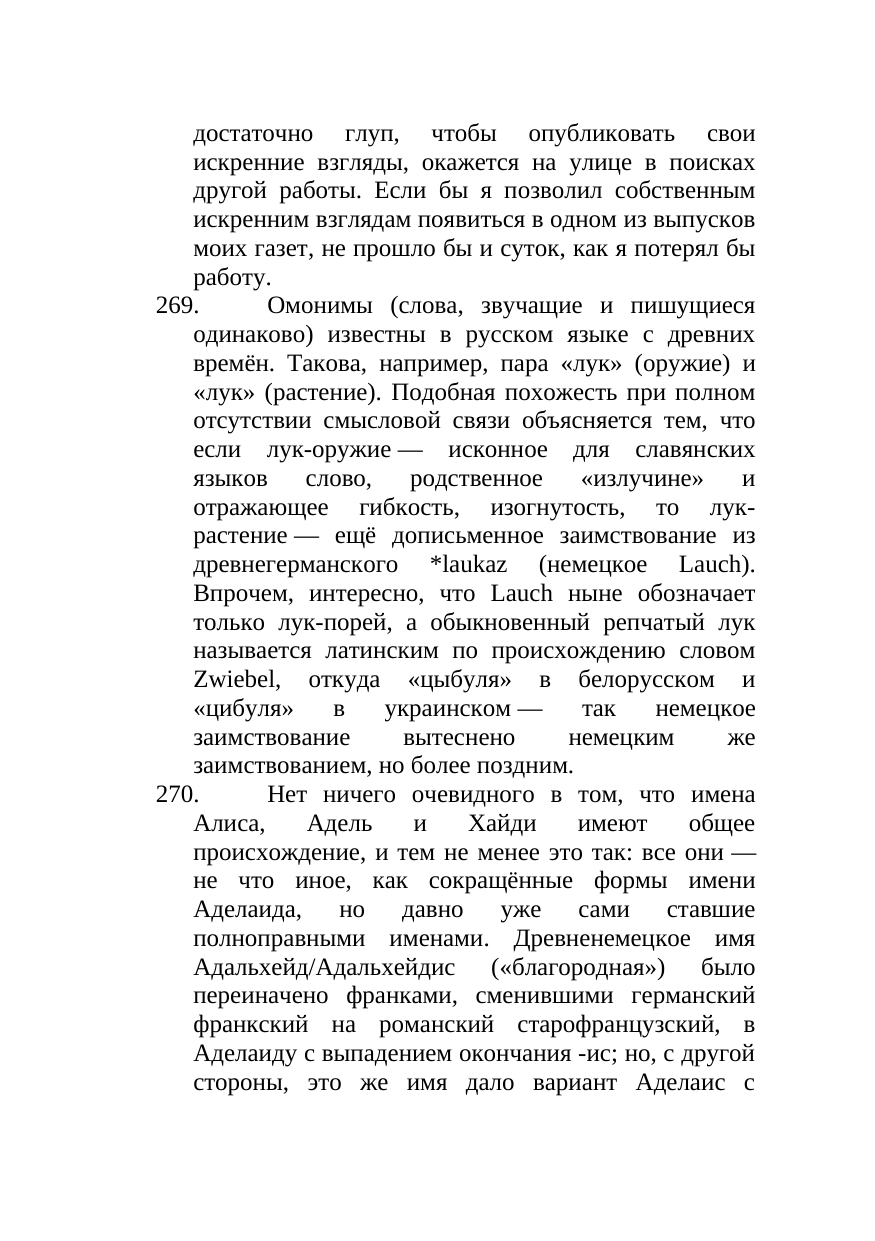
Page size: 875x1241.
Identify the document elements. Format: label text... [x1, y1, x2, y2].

list Нет ничего очевидного в том, что имена Алиса, Адель и Хайди имеют общее происхождение, и тем не менее это так: все они — не что иное, как сокращённые формы имени Аделаида, но давно уже сами ставшие полноправными именами. Древненемецкое имя Адальхейд/Адальхейдис («благородная») было переиначено франками, сменившими германский франкский на романский старофранцузский, в Аделаиду с выпадением окончания -ис; но, с другой стороны, это же имя дало вариант Аделаис с [156, 779, 756, 1096]
list Омонимы (слова, звучащие и пишущиеся одинаково) известны в русском языке с древних времён. Такова, например, пара «лук» (оружие) и «лук» (растение). Подобная похожесть при полном отсутствии смысловой связи объясняется тем, что если лук-оружие — исконное для славянских языков слово, родственное «излучине» и отражающее гибкость, изогнутость, то лук-растение — ещё дописьменное заимствование из древнегерманского *laukaz (немецкое Lauch). Впрочем, интересно, что Lauch ныне обозначает только лук-порей, а обыкновенный репчатый лук называется латинским по происхождению словом Zwiebel, откуда «цыбуля» в белорусском и «цибуля» в украинском — так немецкое заимствование вытеснено немецким же заимствованием, но более поздним. [156, 291, 756, 779]
list достаточно глуп, чтобы опубликовать свои искренние взгляды, окажется на улице в поисках другой работы. Если бы я позволил собственным искренним взглядам появиться в одном из выпусков моих газет, не прошло бы и суток, как я потерял бы работу. [156, 118, 756, 291]
